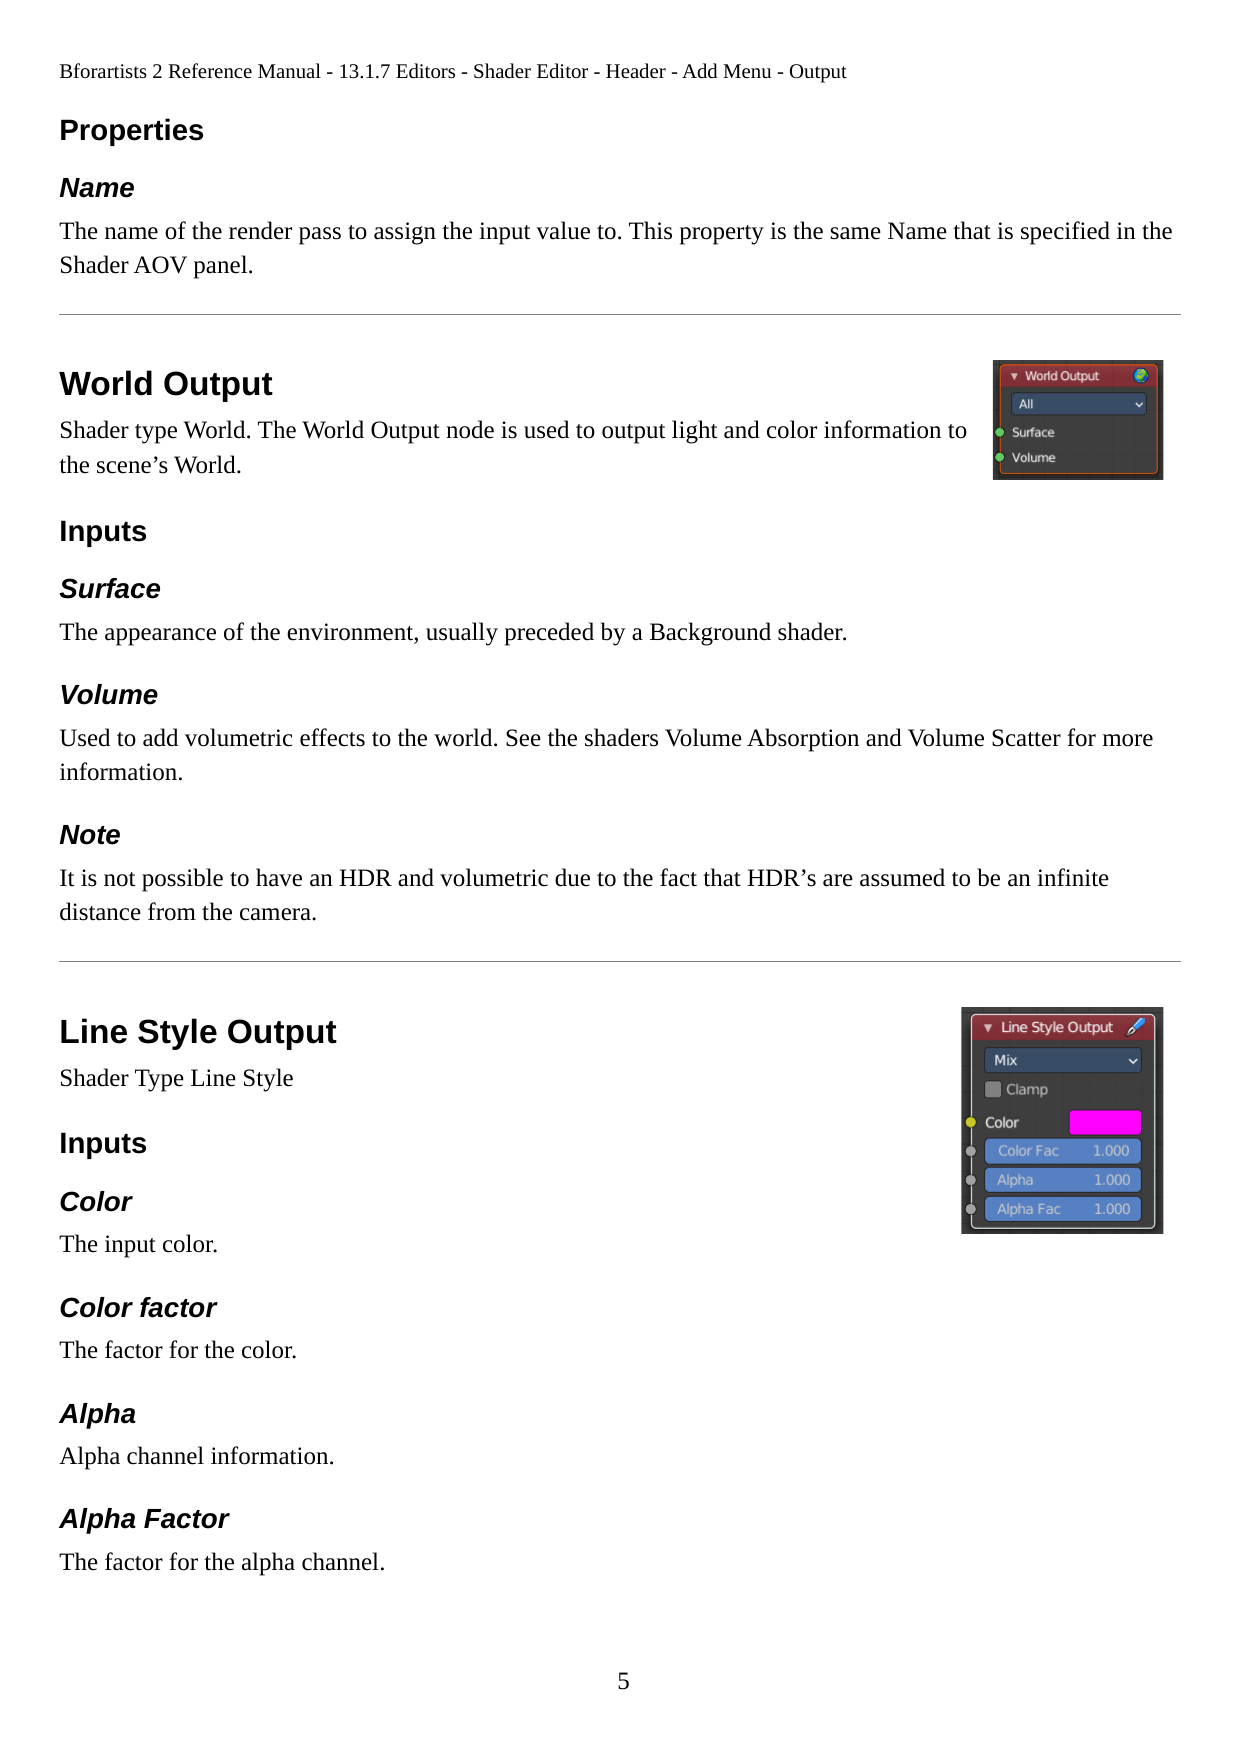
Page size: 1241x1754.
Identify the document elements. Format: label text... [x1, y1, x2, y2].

subtitle Color factor [59, 1291, 1181, 1323]
subtitle Alpha Factor [59, 1503, 1181, 1535]
subtitle Inputs [59, 513, 1181, 547]
text Used to add volumetric effects to the world. See the shaders Volume Absorption and Volume Scatter for more information. [59, 723, 1181, 786]
subtitle Name [59, 171, 1181, 203]
subtitle Inputs [59, 1126, 961, 1160]
text The name of the render pass to assign the input value to. This property is the same Name that is specified in the Shader AOV panel. [59, 216, 1181, 279]
subtitle [1164, 1012, 1181, 1050]
picture [992, 360, 1164, 480]
subtitle Color [59, 1185, 961, 1217]
text Alpha channel information. [59, 1441, 1181, 1470]
subtitle World Output [59, 364, 992, 403]
text The input color. [59, 1229, 1181, 1258]
subtitle [1164, 364, 1181, 403]
subtitle Alpha [59, 1397, 1181, 1429]
text It is not possible to have an HDR and volumetric due to the fact that HDR’s are assumed to be an infinite distance from the camera. [59, 863, 1181, 926]
text The factor for the alpha channel. [59, 1547, 1181, 1576]
subtitle Volume [59, 678, 1181, 710]
subtitle [1164, 1185, 1181, 1217]
subtitle [1164, 1126, 1181, 1160]
text [1164, 1063, 1181, 1091]
text The factor for the color. [59, 1335, 1181, 1364]
subtitle Properties [59, 113, 1181, 146]
text The appearance of the environment, usually preceded by a Background shader. [59, 617, 1181, 645]
subtitle Surface [59, 572, 1181, 604]
text Shader type World. The World Output node is used to output light and color information to the scene’s World. [59, 415, 992, 479]
text Shader Type Line Style [59, 1063, 961, 1091]
picture [961, 1007, 1164, 1234]
subtitle Line Style Output [59, 1012, 961, 1050]
subtitle Note [59, 819, 1181, 851]
